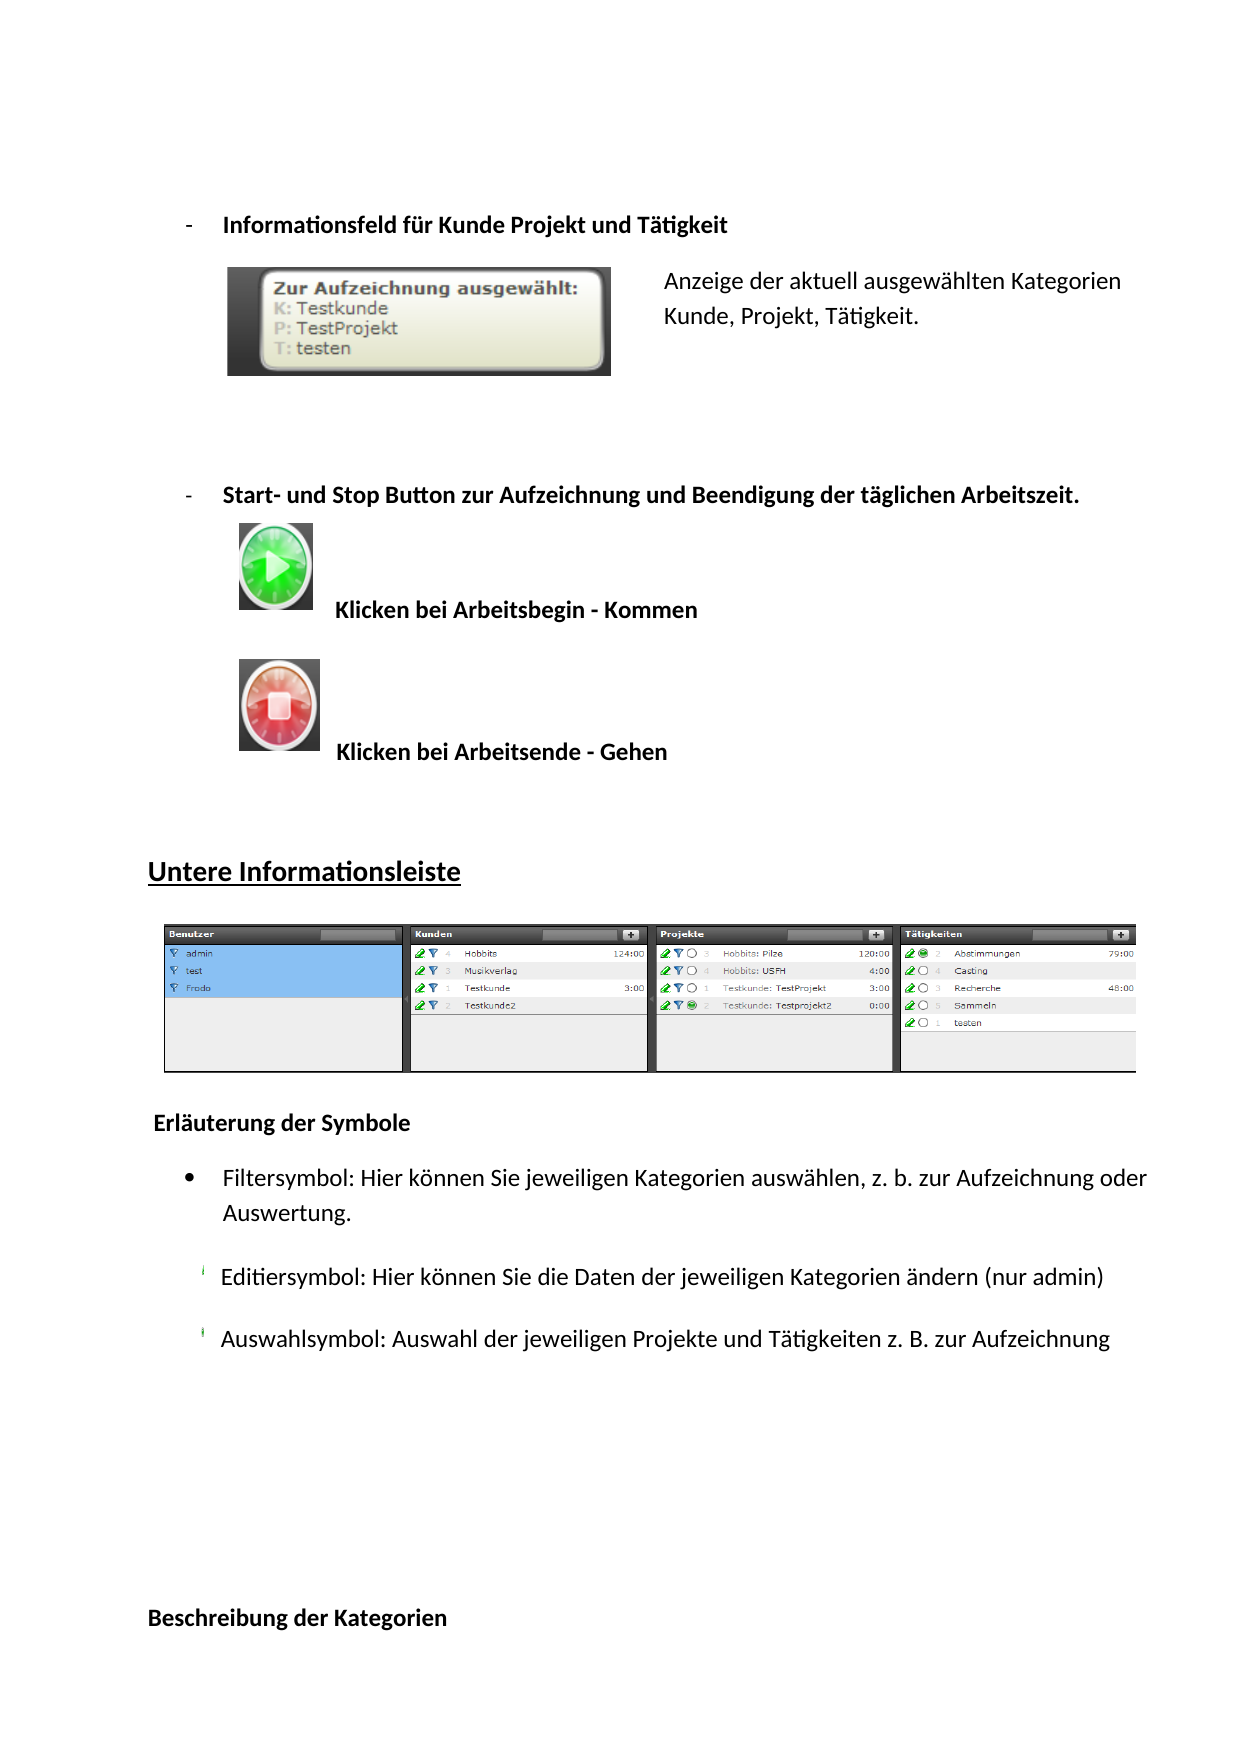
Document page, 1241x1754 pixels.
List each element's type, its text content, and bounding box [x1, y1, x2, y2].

list Anzeige der aktuell ausgewählten Kategorien Kunde, Projekt, Tätigkeit. [664, 265, 1152, 331]
text Erläuterung der Symbole [148, 1107, 1152, 1137]
list Informationsfeld für Kunde Projekt und Tätigkeit [185, 209, 1152, 240]
text Beschreibung der Kategorien [148, 1602, 1152, 1633]
picture [239, 523, 313, 610]
text Editiersymbol: Hier können Sie die Daten der jeweiligen Kategorien ändern (nur admin) [185, 1253, 1152, 1292]
picture [164, 924, 1136, 1073]
picture [227, 267, 611, 376]
list Start- und Stop Button zur Aufzeichnung und Beendigung der täglichen Arbeitszeit. Klicken bei Arbeitsbegin - Kommen [185, 479, 1152, 625]
text Auswahlsymbol: Auswahl der jeweiligen Projekte und Tätigkeiten z. B. zur Aufzeichnung [185, 1317, 1152, 1354]
picture [239, 659, 320, 751]
text Untere Informationsleiste [148, 853, 1152, 889]
list Filtersymbol: Hier können Sie jeweiligen Kategorien auswählen, z. b. zur Aufzeichnung oder Auswertung. [185, 1162, 1152, 1228]
list Klicken bei Arbeitsende - Gehen [223, 650, 1152, 766]
